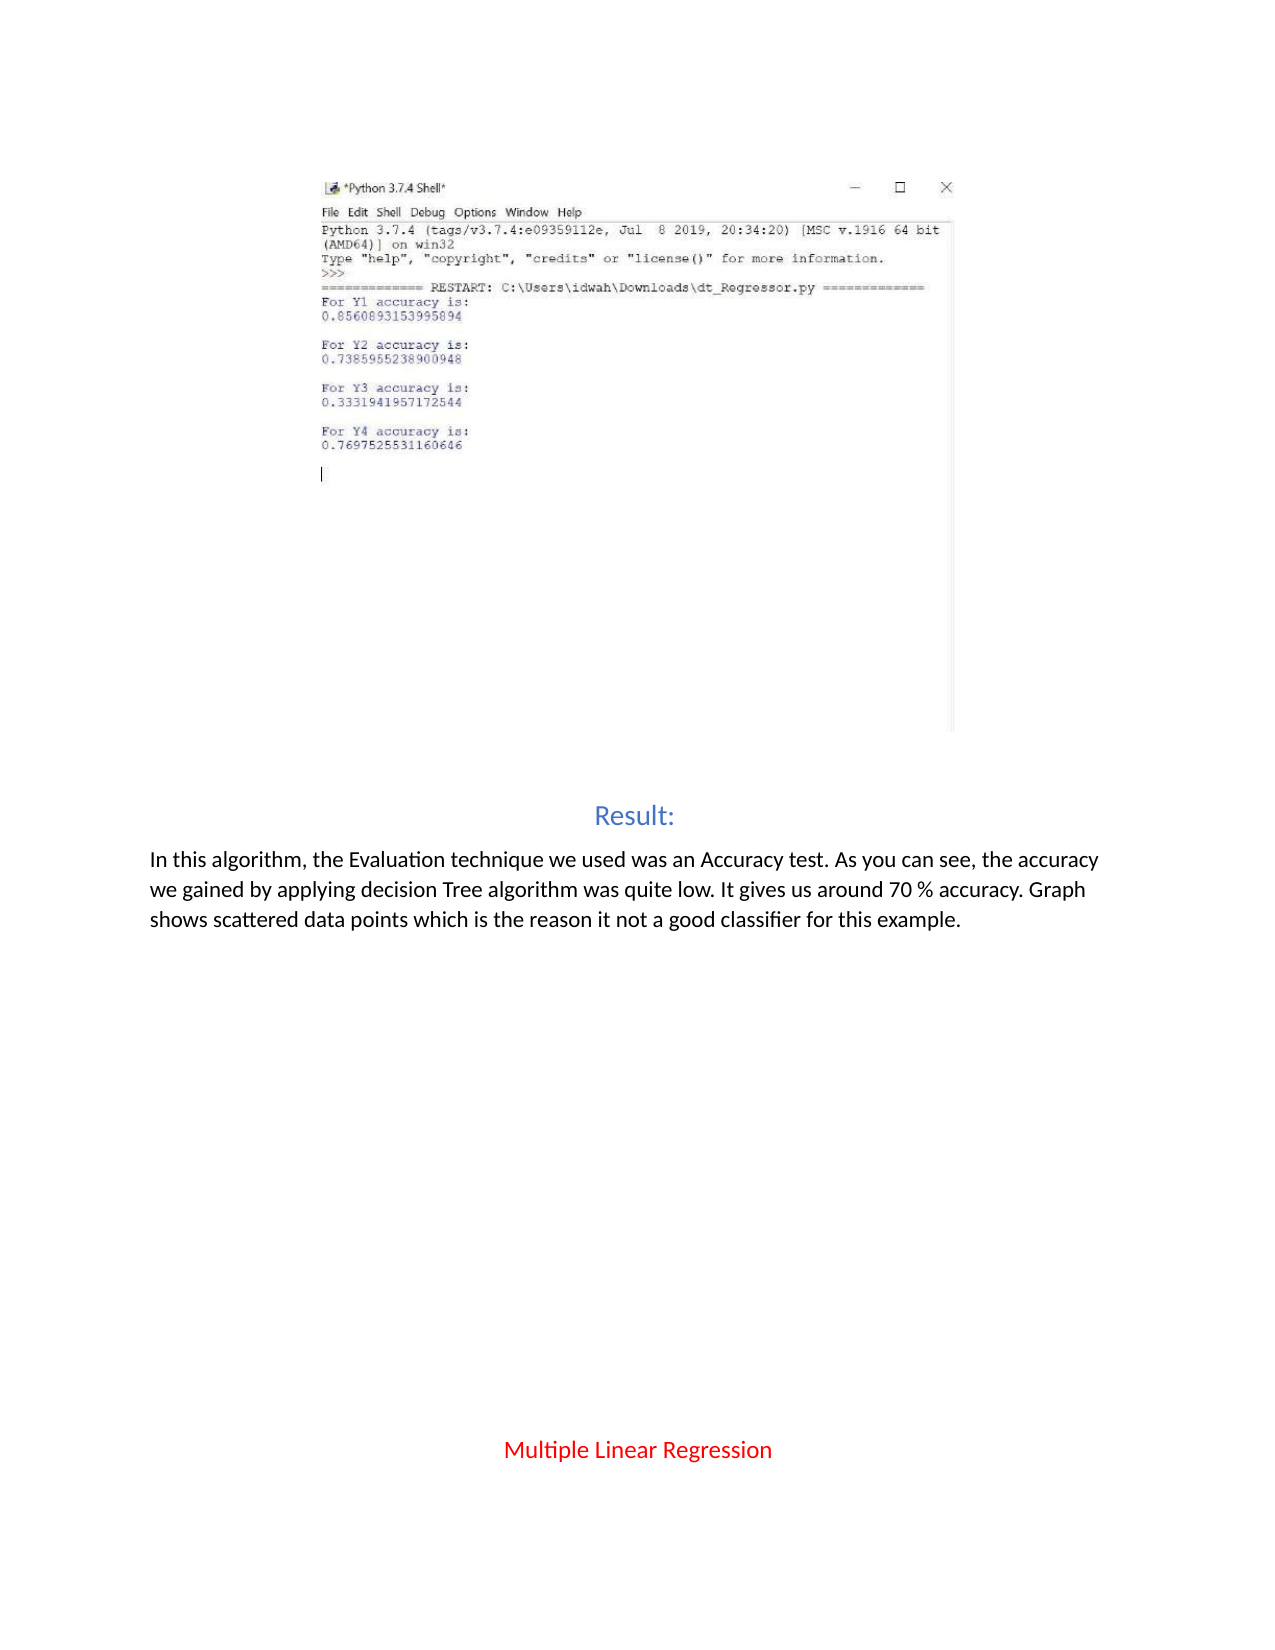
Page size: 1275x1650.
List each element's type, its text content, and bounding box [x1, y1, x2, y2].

text In this algorithm, the Evaluation technique we used was an Accuracy test. As you can see, the accuracy we gained by applying decision Tree algorithm was quite low. It gives us around 70 % accuracy. Graph shows scattered data points which is the reason it not a good classifier for this example. [149, 846, 1123, 933]
text Result: [153, 797, 1123, 833]
text Multiple Linear Regression [504, 1435, 1123, 1465]
